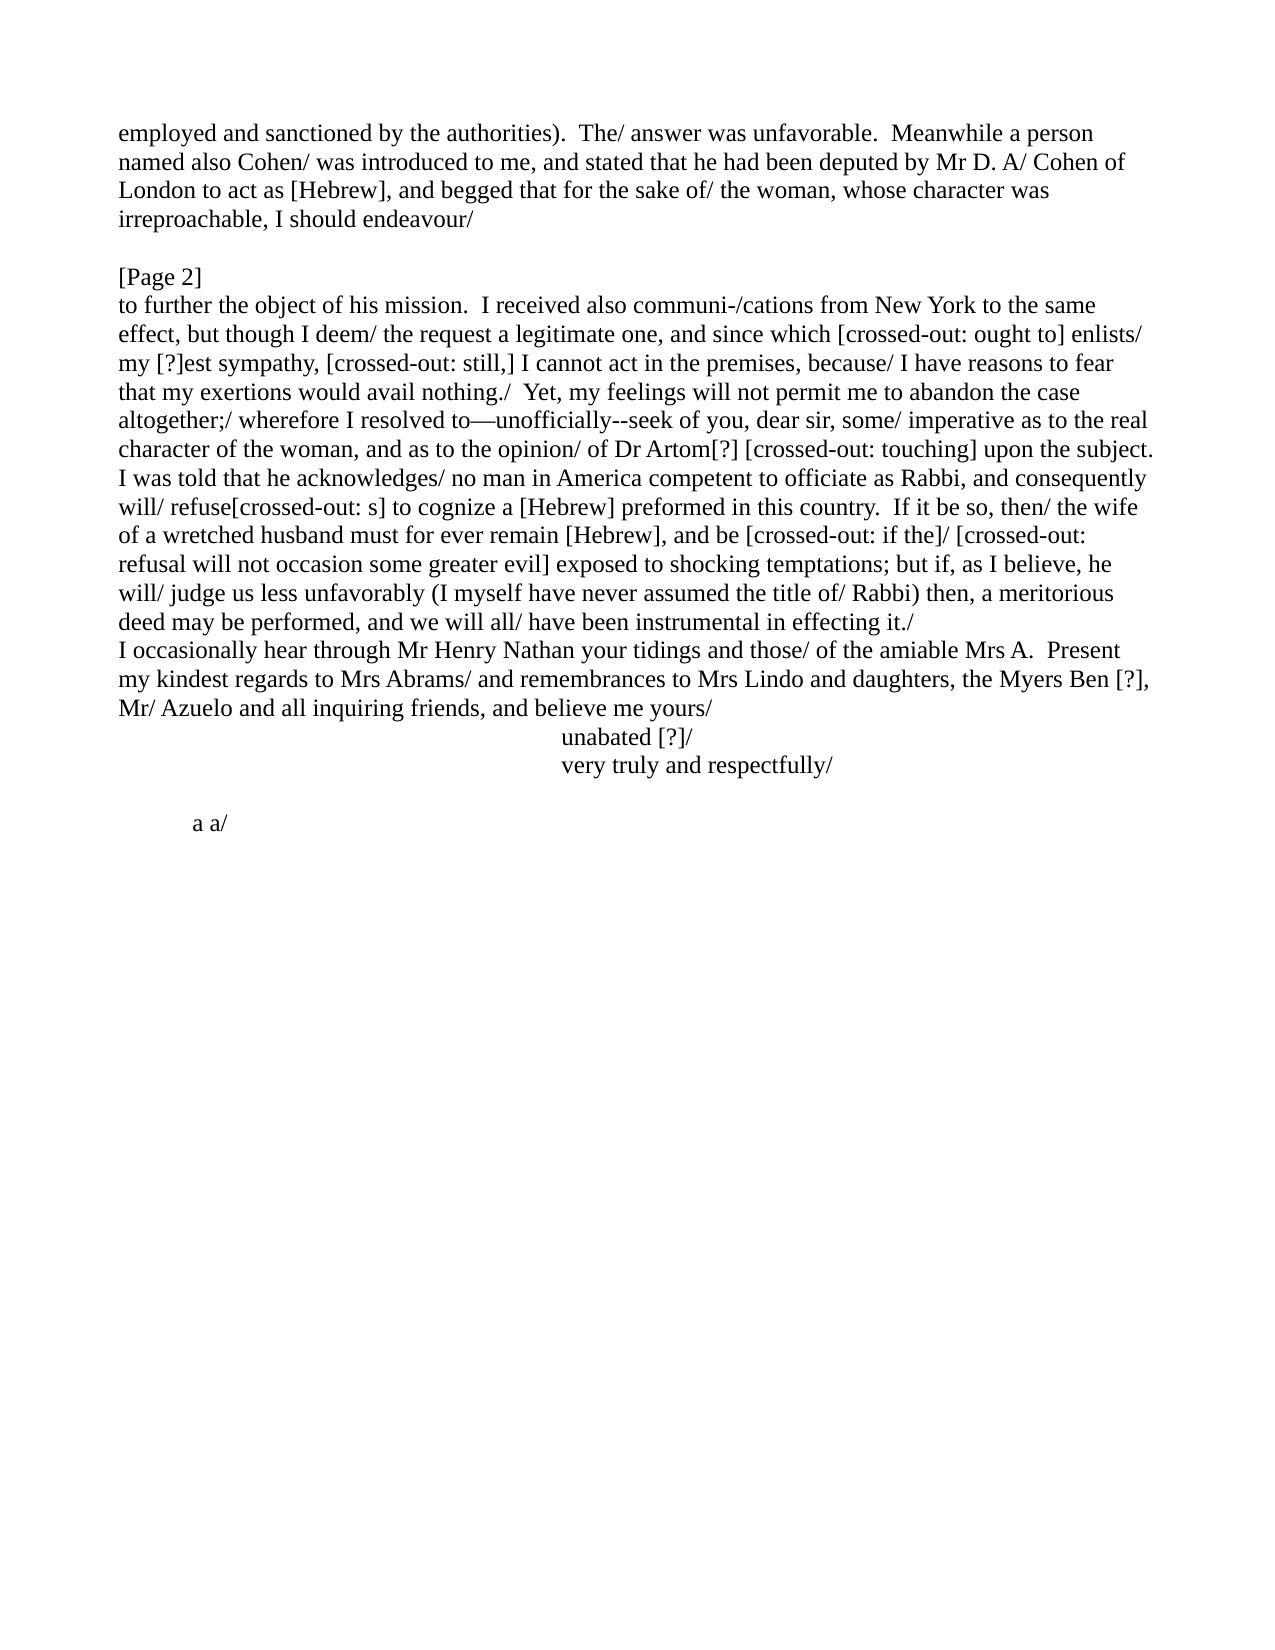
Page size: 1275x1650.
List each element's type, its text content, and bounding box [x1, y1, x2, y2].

text very truly and respectfully/ [118, 751, 1157, 779]
text employed and sanctioned by the authorities). The/ answer was unfavorable. Meanwhile a person named also Cohen/ was introduced to me, and stated that he had been deputed by Mr D. A/ Cohen of London to act as [Hebrew], and begged that for the sake of/ the woman, whose character was irreproachable, I should endeavour/ [118, 118, 1157, 233]
text a a/ [118, 808, 1157, 837]
text unabated [?]/ [118, 722, 1157, 751]
text to further the object of his mission. I received also communi-/cations from New York to the same effect, but though I deem/ the request a legitimate one, and since which [crossed-out: ought to] enlists/ my [?]est sympathy, [crossed-out: still,] I cannot act in the premises, because/ I have reasons to fear that my exertions would avail nothing./ Yet, my feelings will not permit me to abandon the case altogether;/ wherefore I resolved to—unofficially--seek of you, dear sir, some/ imperative as to the real character of the woman, and as to the opinion/ of Dr Artom[?] [crossed-out: touching] upon the subject. I was told that he acknowledges/ no man in America competent to officiate as Rabbi, and consequently will/ refuse[crossed-out: s] to cognize a [Hebrew] preformed in this country. If it be so, then/ the wife of a wretched husband must for ever remain [Hebrew], and be [crossed-out: if the]/ [crossed-out: refusal will not occasion some greater evil] exposed to shocking temptations; but if, as I believe, he will/ judge us less unfavorably (I myself have never assumed the title of/ Rabbi) then, a meritorious deed may be performed, and we will all/ have been instrumental in effecting it./ [118, 291, 1157, 636]
text I occasionally hear through Mr Henry Nathan your tidings and those/ of the amiable Mrs A. Present my kindest regards to Mrs Abrams/ and remembrances to Mrs Lindo and daughters, the Myers Ben [?], Mr/ Azuelo and all inquiring friends, and believe me yours/ [118, 636, 1157, 722]
text [Page 2] [118, 262, 1157, 291]
